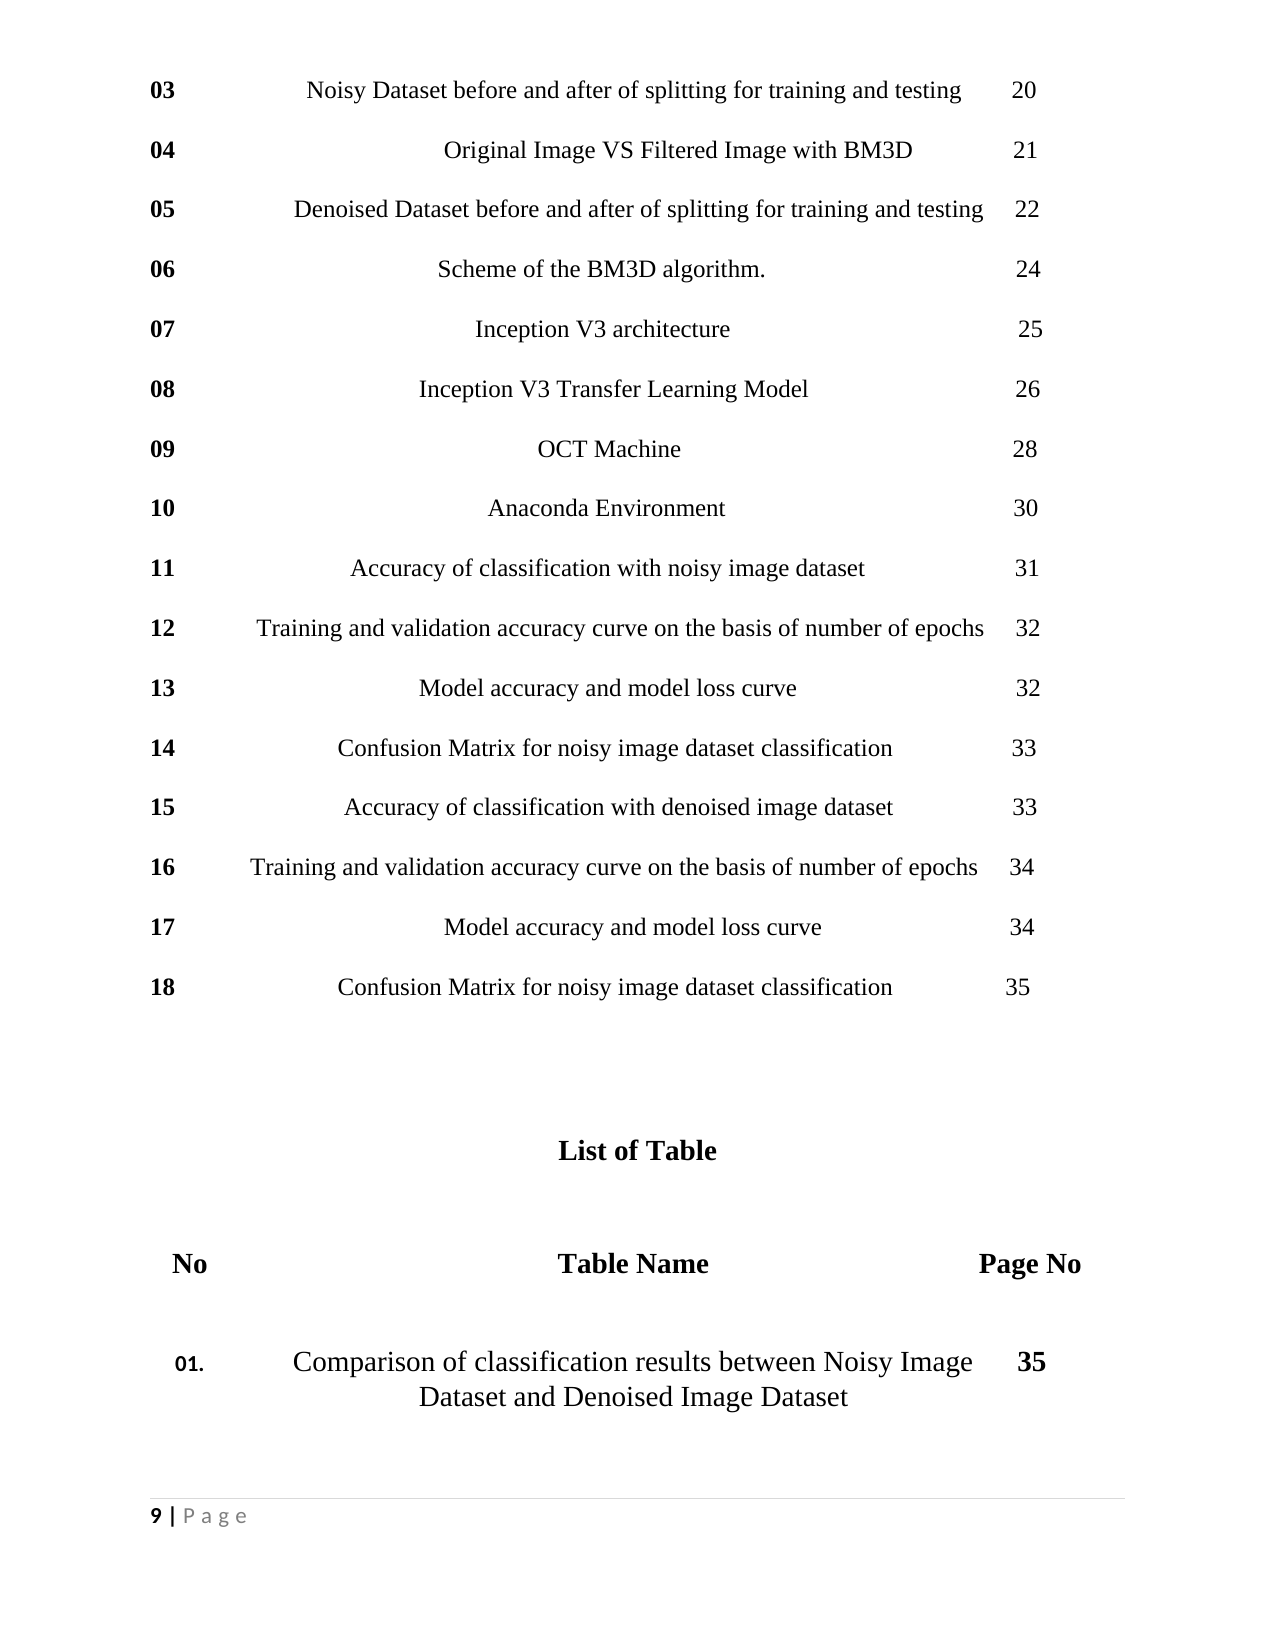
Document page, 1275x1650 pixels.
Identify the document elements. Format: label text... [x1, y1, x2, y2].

text 03 Noisy Dataset before and after of splitting for training and testing 20 [150, 75, 1125, 104]
text 13 Model accuracy and model loss curve 32 [150, 673, 1125, 702]
text 07 Inception V3 architecture 25 [150, 314, 1125, 343]
text 18 Confusion Matrix for noisy image dataset classification 35 [150, 972, 1125, 1043]
text List of Table [150, 1133, 1125, 1167]
text No Table Name Page No [150, 1247, 1125, 1280]
text 16 Training and validation accuracy curve on the basis of number of epochs 34 [150, 852, 1125, 881]
text 15 Accuracy of classification with denoised image dataset 33 [150, 792, 1125, 821]
text 06 Scheme of the BM3D algorithm. 24 [150, 254, 1125, 283]
text 05 Denoised Dataset before and after of splitting for training and testing 22 [150, 194, 1125, 223]
text 08 Inception V3 Transfer Learning Model 26 [150, 374, 1125, 403]
list Comparison of classification results between Noisy Image 35 Dataset and Denoised Image Dataset [175, 1344, 1125, 1413]
text 04 Original Image VS Filtered Image with BM3D 21 [150, 135, 1125, 163]
text 10 Anaconda Environment 30 [150, 493, 1125, 522]
text 17 Model accuracy and model loss curve 34 [150, 912, 1125, 941]
text 14 Confusion Matrix for noisy image dataset classification 33 [150, 733, 1125, 761]
text 12 Training and validation accuracy curve on the basis of number of epochs 32 [150, 613, 1125, 642]
text 09 OCT Machine 28 [150, 434, 1125, 462]
text 11 Accuracy of classification with noisy image dataset 31 [150, 553, 1125, 582]
